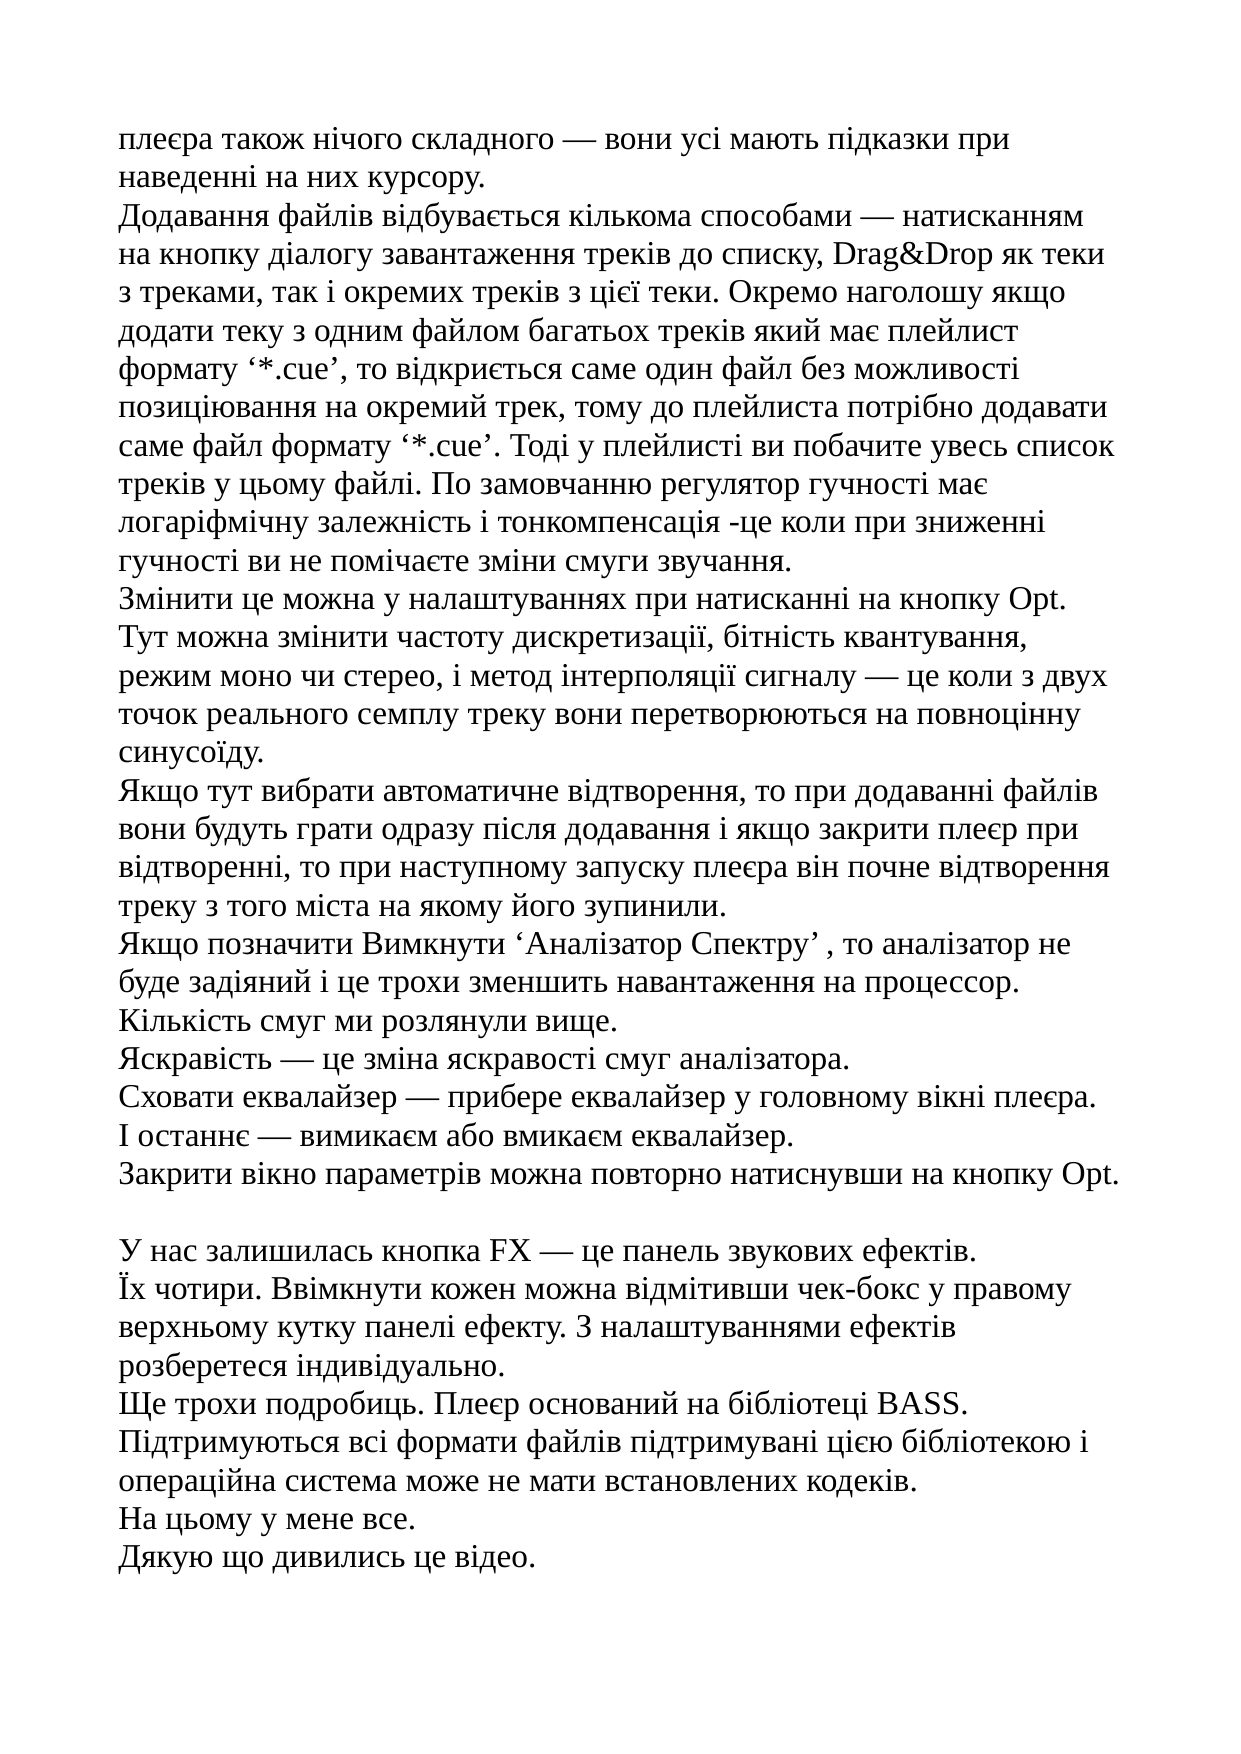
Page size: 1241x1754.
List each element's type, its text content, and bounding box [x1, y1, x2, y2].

text Підтримуються всі формати файлів підтримувані цією бібліотекою і операційна система може не мати встановлених кодеків. [118, 1421, 1122, 1498]
text І останнє — вимикаєм або вмикаєм еквалайзер. [118, 1115, 1122, 1153]
text Яскравість — це зміна яскравості смуг аналізатора. [118, 1038, 1122, 1076]
text Сховати еквалайзер — прибере еквалайзер у головному вікні плеєра. [118, 1076, 1122, 1115]
text На цьому у мене все. [118, 1498, 1122, 1536]
text Кількість смуг ми розлянули вище. [118, 1000, 1122, 1038]
text Якщо тут вибрати автоматичне відтворення, то при додаванні файлів вони будуть грати одразу після додавання і якщо закрити плеєр при відтворенні, то при наступному запуску плеєра він почне відтворення треку з того міста на якому його зупинили. [118, 770, 1122, 923]
text Їх чотири. Ввімкнути кожен можна відмітивши чек-бокс у правому верхньому кутку панелі ефекту. З налаштуваннями ефектів розберетеся індивідуально. [118, 1268, 1122, 1383]
text Якщо позначити Вимкнути ‘Аналізатор Спектру’ , то аналізатор не буде задіяний і це трохи зменшить навантаження на процессор. [118, 923, 1122, 1000]
text У нас залишилась кнопка FX — це панель звукових ефектів. [118, 1230, 1122, 1268]
text Дякую що дивились це відео. [118, 1536, 1122, 1575]
text Тут можна змінити частоту дискретизації, бітність квантування, [118, 616, 1122, 655]
text Закрити вікно параметрів можна повторно натиснувши на кнопку Opt. [118, 1153, 1122, 1191]
text Ще трохи подробиць. Плеєр оснований на бібліотеці BASS. [118, 1383, 1122, 1421]
text Змінити це можна у налаштуваннях при натисканні на кнопку Opt. [118, 578, 1122, 616]
text плеєра також нічого складного — вони усі мають підказки при наведенні на них курсору. [118, 118, 1122, 195]
text режим моно чи стерео, і метод інтерполяції сигналу — це коли з двух точок реального семплу треку вони перетворюються на повноцінну синусоїду. [118, 655, 1122, 770]
text Додавання файлів відбувається кількома способами — натисканням на кнопку діалогу завантаження треків до списку, Drag&Drop як теки з треками, так і окремих треків з цієї теки. Окремо наголошу якщо додати теку з одним файлом багатьох треків який має плейлист формату ‘*.cue’, то відкриється саме один файл без можливості позиціювання на окремий трек, тому до плейлиста потрібно додавати саме файл формату ‘*.cue’. Тоді у плейлисті ви побачите увесь список треків у цьому файлі. По замовчанню регулятор гучності має логаріфмічну залежність і тонкомпенсація -це коли при зниженні гучності ви не помічаєте зміни смуги звучання. [118, 195, 1122, 578]
